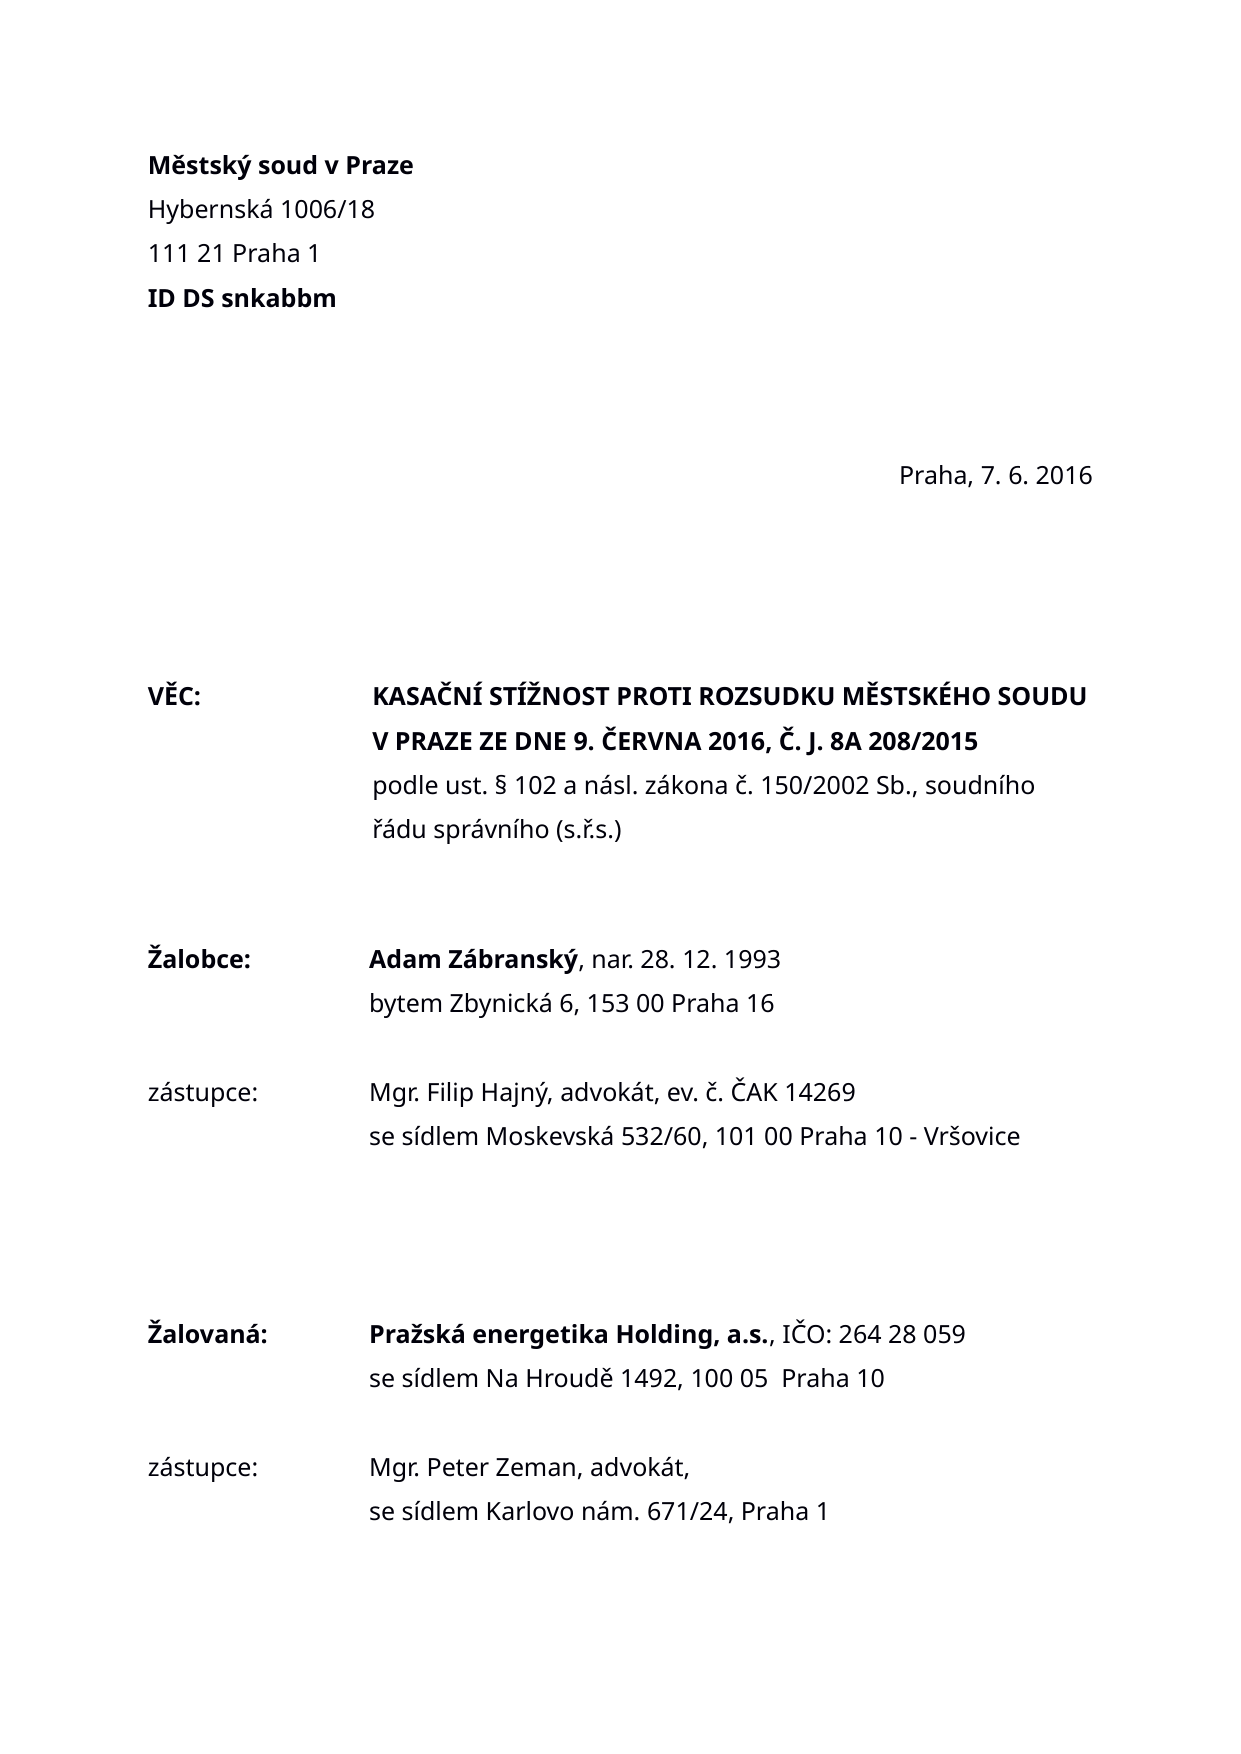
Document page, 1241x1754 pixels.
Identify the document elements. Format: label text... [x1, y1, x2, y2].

text se sídlem Moskevská 532/60, 101 00 Praha 10 - Vršovice [148, 1119, 1093, 1153]
text ID DS snkabbm [148, 280, 1093, 314]
text VĚC: KASAČNÍ STÍŽNOST PROTI ROZSUDKU MĚSTSKÉHO SOUDU V PRAZE ZE DNE 9. ČERVNA 2016, Č. J. 8A 208/2015 podle ust. § 102 a násl. zákona č. 150/2002 Sb., soudního řádu správního (s.ř.s.) [148, 679, 1093, 846]
text zástupce: Mgr. Filip Hajný, advokát, ev. č. ČAK 14269 [148, 1075, 1093, 1109]
text zástupce: Mgr. Peter Zeman, advokát, [148, 1450, 1093, 1484]
text se sídlem Na Hroudě 1492, 100 05 Praha 10 [148, 1361, 1093, 1395]
text Městský soud v Praze [148, 148, 1093, 182]
text 111 21 Praha 1 [148, 236, 1093, 270]
text se sídlem Karlovo nám. 671/24, Praha 1 [148, 1494, 1093, 1528]
text Žalobce: Adam Zábranský, nar. 28. 12. 1993 [148, 942, 1093, 976]
text Žalovaná: Pražská energetika Holding, a.s., IČO: 264 28 059 [148, 1317, 1093, 1351]
text Praha, 7. 6. 2016 [148, 457, 1093, 492]
text bytem Zbynická 6, 153 00 Praha 16 [148, 986, 1093, 1020]
text Hybernská 1006/18 [148, 192, 1093, 226]
